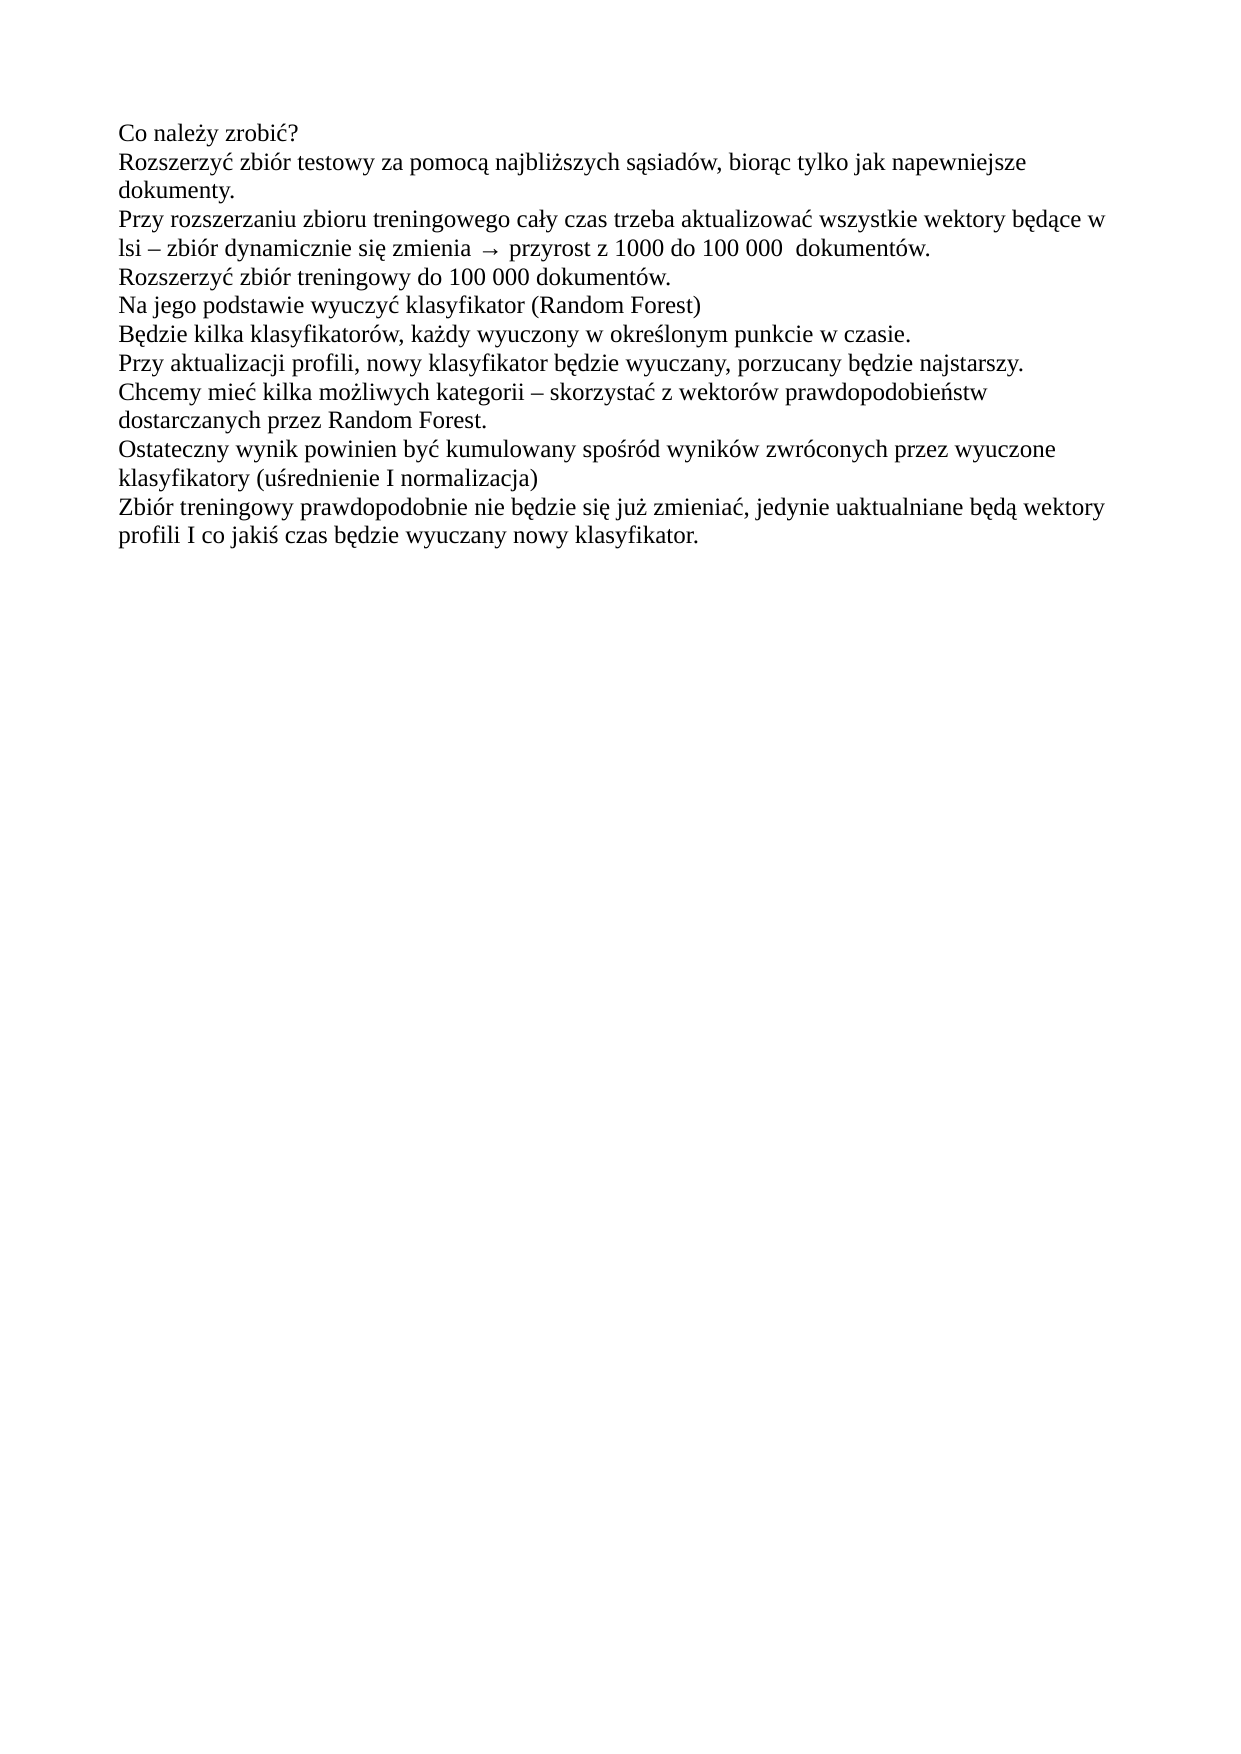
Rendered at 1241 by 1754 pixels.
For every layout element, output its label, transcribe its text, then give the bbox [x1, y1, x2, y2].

text Zbiór treningowy prawdopodobnie nie będzie się już zmieniać, jedynie uaktualniane będą wektory profili I co jakiś czas będzie wyuczany nowy klasyfikator. [118, 492, 1122, 549]
text Co należy zrobić? [118, 118, 1122, 147]
text Przy aktualizacji profili, nowy klasyfikator będzie wyuczany, porzucany będzie najstarszy. [118, 348, 1122, 377]
text Na jego podstawie wyuczyć klasyfikator (Random Forest) [118, 291, 1122, 319]
text Ostateczny wynik powinien być kumulowany spośród wyników zwróconych przez wyuczone klasyfikatory (uśrednienie I normalizacja) [118, 434, 1122, 492]
text Rozszerzyć zbiór testowy za pomocą najbliższych sąsiadów, biorąc tylko jak napewniejsze dokumenty. [118, 147, 1122, 204]
text Rozszerzyć zbiór treningowy do 100 000 dokumentów. [118, 262, 1122, 291]
text Przy rozszerzaniu zbioru treningowego cały czas trzeba aktualizować wszystkie wektory będące w lsi – zbiór dynamicznie się zmienia → przyrost z 1000 do 100 000 dokumentów. [118, 204, 1122, 262]
text Będzie kilka klasyfikatorów, każdy wyuczony w określonym punkcie w czasie. [118, 319, 1122, 348]
text Chcemy mieć kilka możliwych kategorii – skorzystać z wektorów prawdopodobieństw dostarczanych przez Random Forest. [118, 377, 1122, 434]
